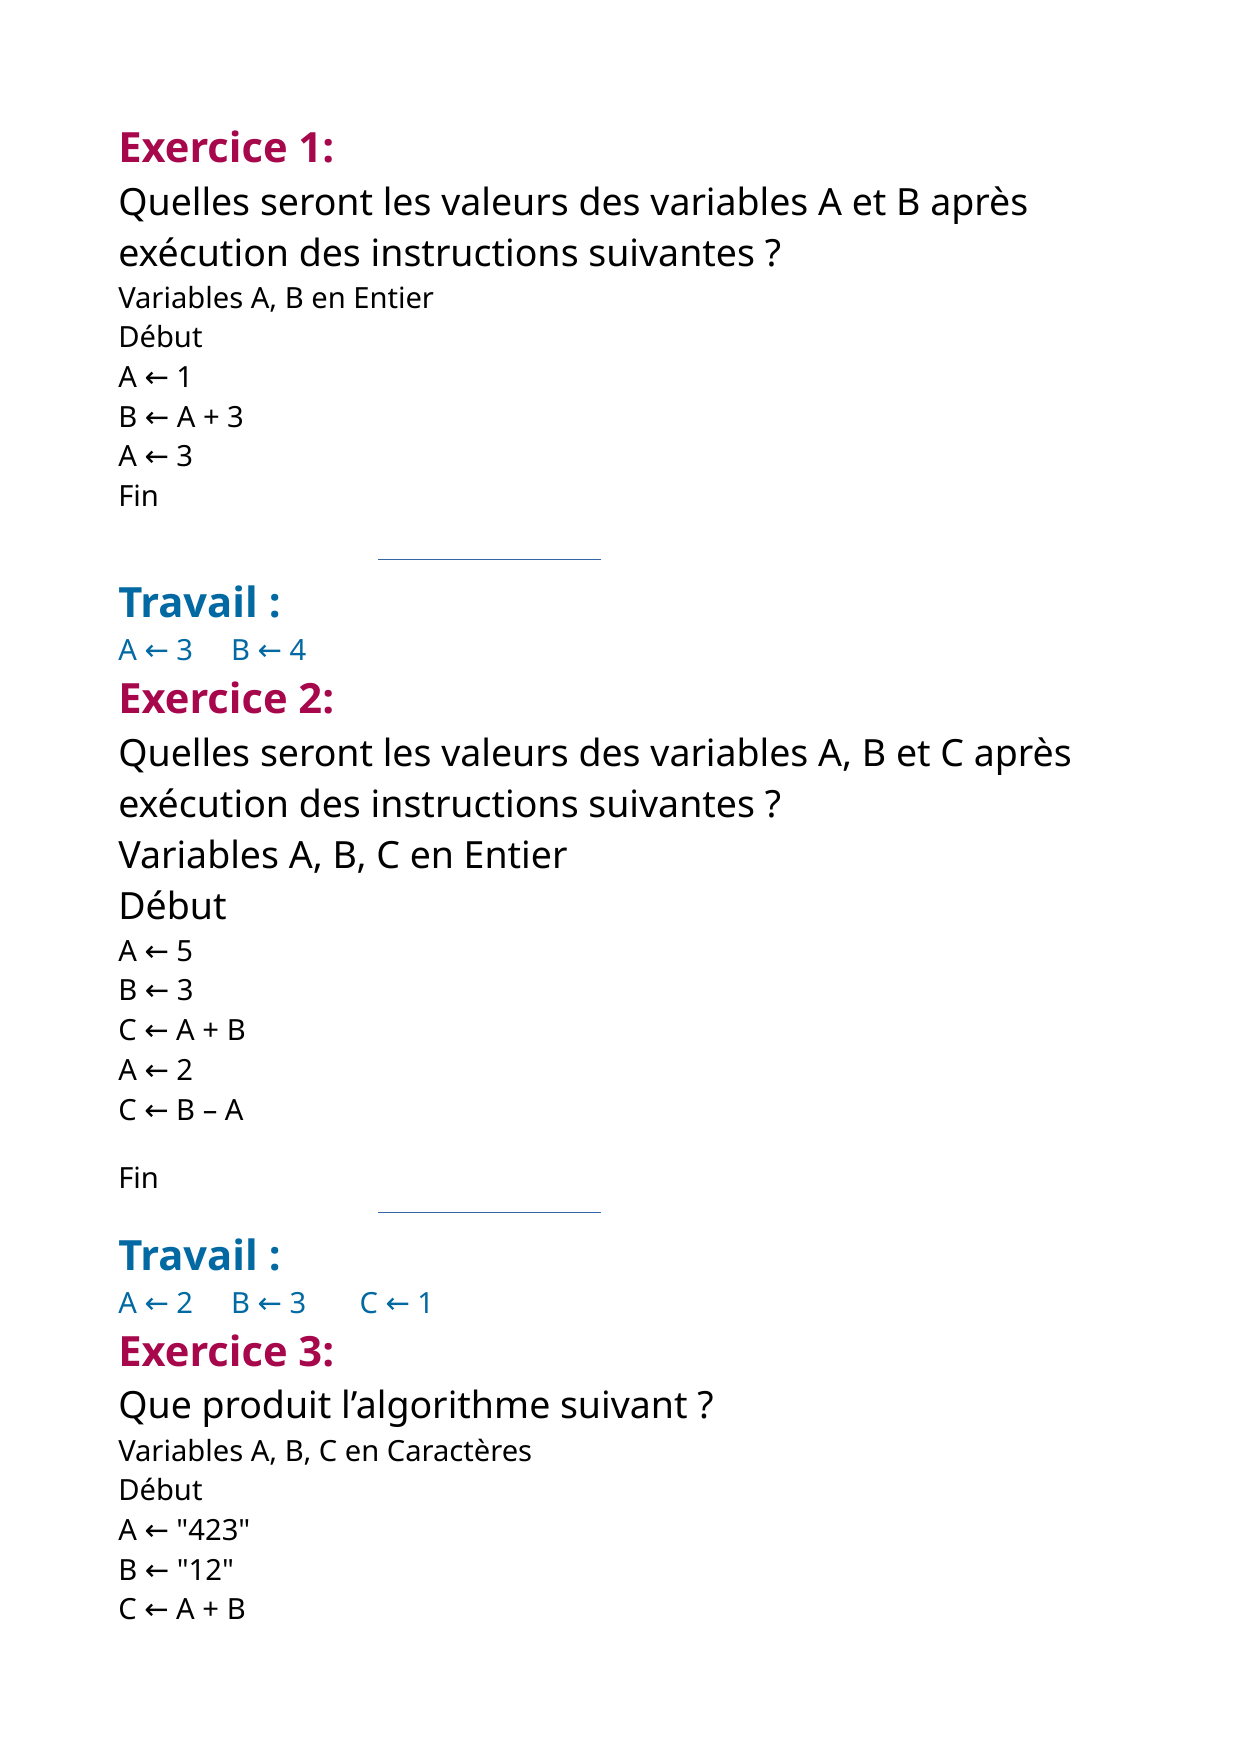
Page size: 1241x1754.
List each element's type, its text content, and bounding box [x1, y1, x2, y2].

text Début [118, 317, 1122, 356]
text A ← 1 [118, 356, 1122, 396]
text Quelles seront les valeurs des variables A, B et C après exécution des instructions suivantes ? [118, 726, 1122, 828]
text Début [118, 1469, 1122, 1509]
text C ← B – A [118, 1089, 1122, 1128]
text B ← A + 3 [118, 396, 1122, 436]
text Exercice 3: [118, 1322, 1122, 1379]
text Quelles seront les valeurs des variables A et B après exécution des instructions suivantes ? [118, 175, 1122, 277]
text B ← 3 [118, 970, 1122, 1009]
text C ← A + B [118, 1589, 1122, 1628]
text Variables A, B, C en Entier [118, 828, 1122, 879]
text A ← "423" [118, 1509, 1122, 1549]
text A ← 5 [118, 930, 1122, 970]
text Exercice 2: [118, 669, 1122, 726]
text Travail : [118, 1226, 1122, 1282]
text Variables A, B en Entier [118, 277, 1122, 317]
text A ← 3 [118, 436, 1122, 475]
text Que produit l’algorithme suivant ? [118, 1379, 1122, 1430]
text A ← 2 [118, 1049, 1122, 1089]
text Fin [118, 475, 1122, 515]
text B ← "12" [118, 1549, 1122, 1589]
text A ← 2 B ← 3 C ← 1 [118, 1282, 1122, 1322]
text C ← A + B [118, 1009, 1122, 1049]
text Fin [118, 1157, 1122, 1197]
text Variables A, B, C en Caractères [118, 1430, 1122, 1469]
text Exercice 1: [118, 118, 1122, 175]
text Travail : [118, 573, 1122, 629]
text Début [118, 879, 1122, 930]
text A ← 3 B ← 4 [118, 629, 1122, 669]
